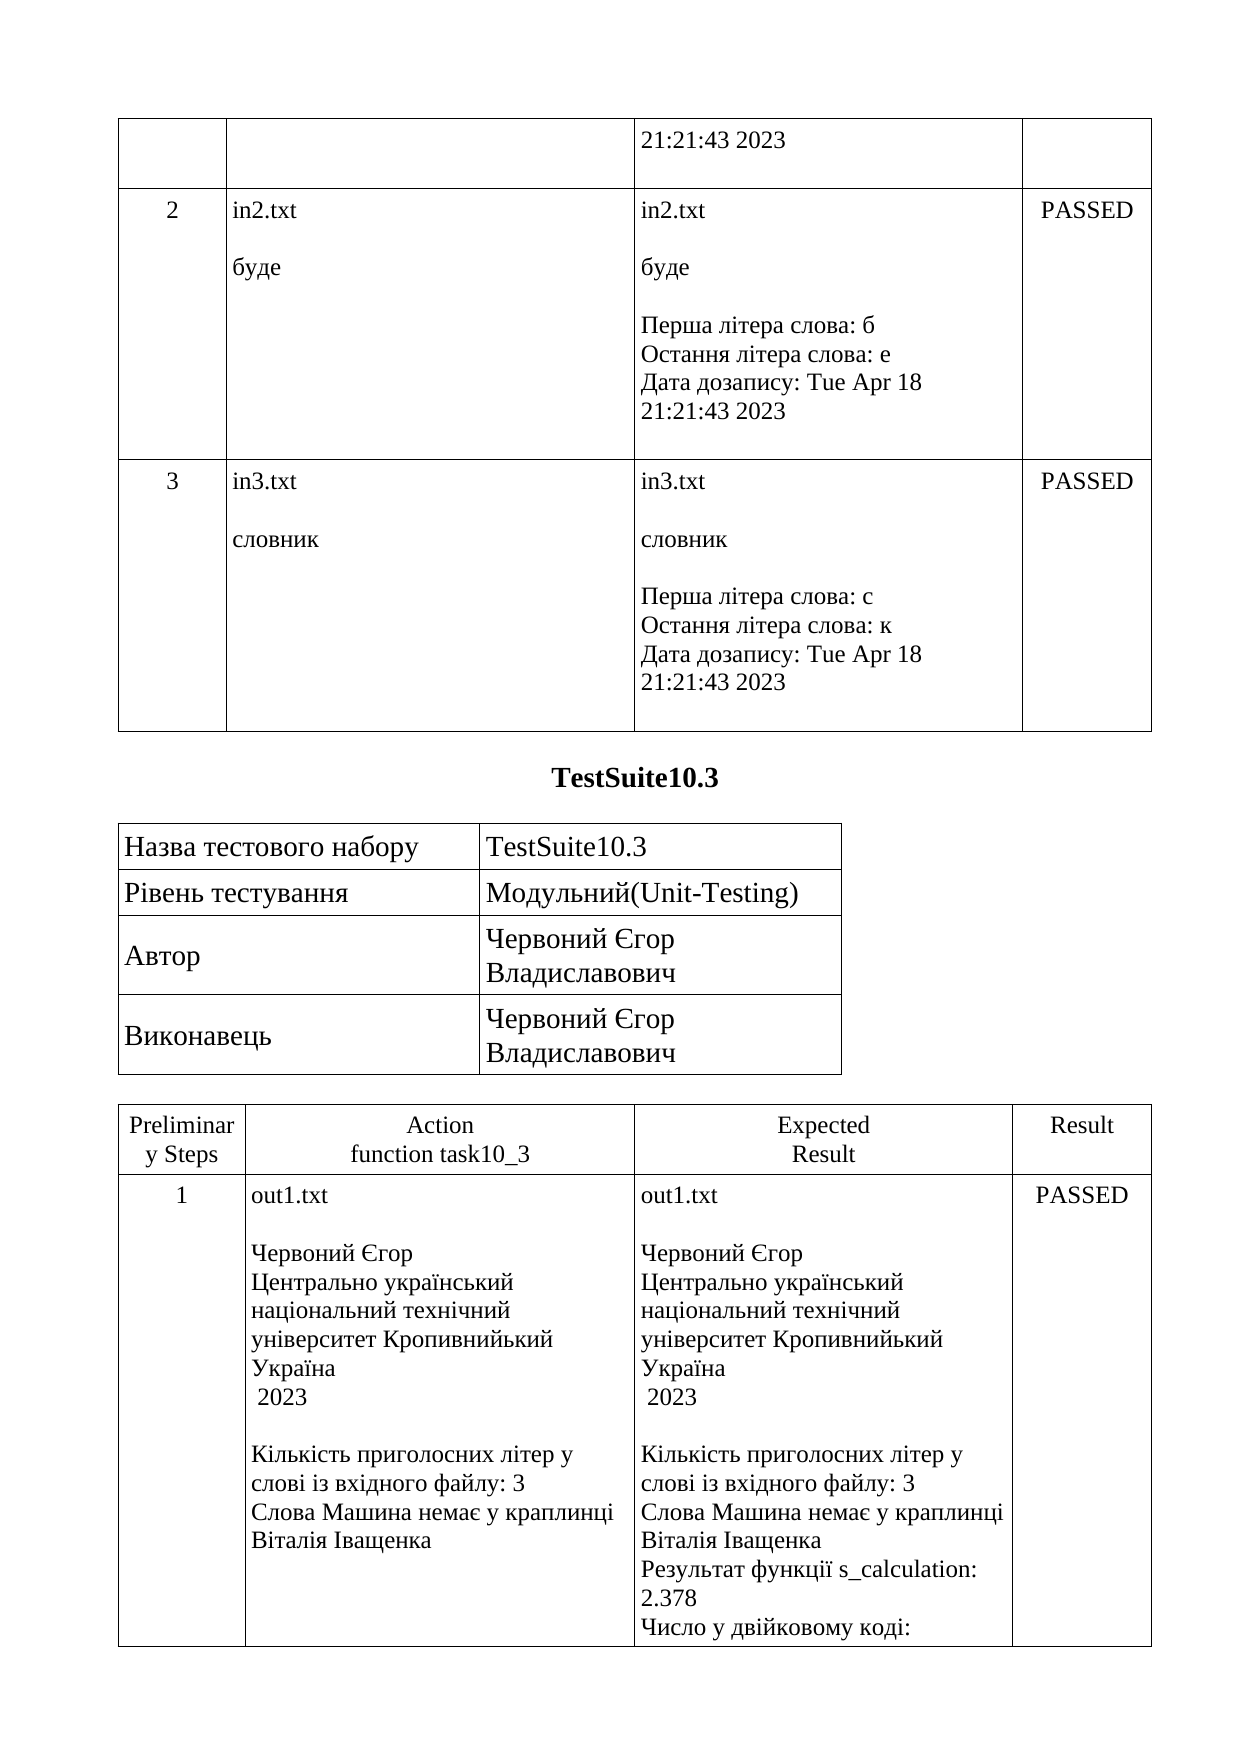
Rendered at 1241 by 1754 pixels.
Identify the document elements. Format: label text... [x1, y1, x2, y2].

table_cell Модульний(Unit-Testing) [480, 870, 841, 915]
table_cell Червоний Єгор Владиславович [480, 916, 841, 994]
table_header Expected Result [635, 1105, 1012, 1174]
table_cell [227, 119, 634, 188]
table_cell in2.txt буде Перша літера слова: б Остання літера слова: е Дата дозапису: Tue Apr 18 21:21:43 2023 [635, 189, 1022, 459]
table_cell [1023, 119, 1151, 188]
table_cell in2.txt буде [227, 189, 634, 459]
table_header Preliminary Steps [119, 1105, 245, 1174]
table_cell PASSED [1013, 1175, 1151, 1646]
table_cell in3.txt словник [227, 460, 634, 731]
table_cell out1.txt Червоний Єгор Центрально український національний технічний університет Кропивнийький Україна 2023 Кількість приголосних літер у слові із вхідного файлу: 3 Слова Машина немає у краплинці Віталія Іващенка Результат функції s_calculation: 2.378 Число у двійковому коді: [635, 1175, 1012, 1646]
table_cell 1 [119, 1175, 245, 1646]
table_cell Рівень тестування [119, 870, 479, 915]
table_cell Автор [119, 916, 479, 994]
table_header Action function task10_3 [246, 1105, 634, 1174]
table_cell Червоний Єгор Владиславович [480, 995, 841, 1074]
table_cell Виконавець [119, 995, 479, 1074]
table_cell [119, 119, 226, 188]
table_cell in3.txt словник Перша літера слова: с Остання літера слова: к Дата дозапису: Tue Apr 18 21:21:43 2023 [635, 460, 1022, 731]
table_header TestSuite10.3 [480, 824, 841, 869]
table_cell PASSED [1023, 460, 1151, 731]
table_cell 2 [119, 189, 226, 459]
table_cell 21:21:43 2023 [635, 119, 1022, 188]
table_cell out1.txt Червоний Єгор Центрально український національний технічний університет Кропивнийький Україна 2023 Кількість приголосних літер у слові із вхідного файлу: 3 Слова Машина немає у краплинці Віталія Іващенка [246, 1175, 634, 1646]
table_cell PASSED [1023, 189, 1151, 459]
text TestSuite10.3 [118, 760, 1152, 794]
table_header Назва тестового набору [119, 824, 479, 869]
table_header Result [1013, 1105, 1151, 1174]
table_cell 3 [119, 460, 226, 731]
